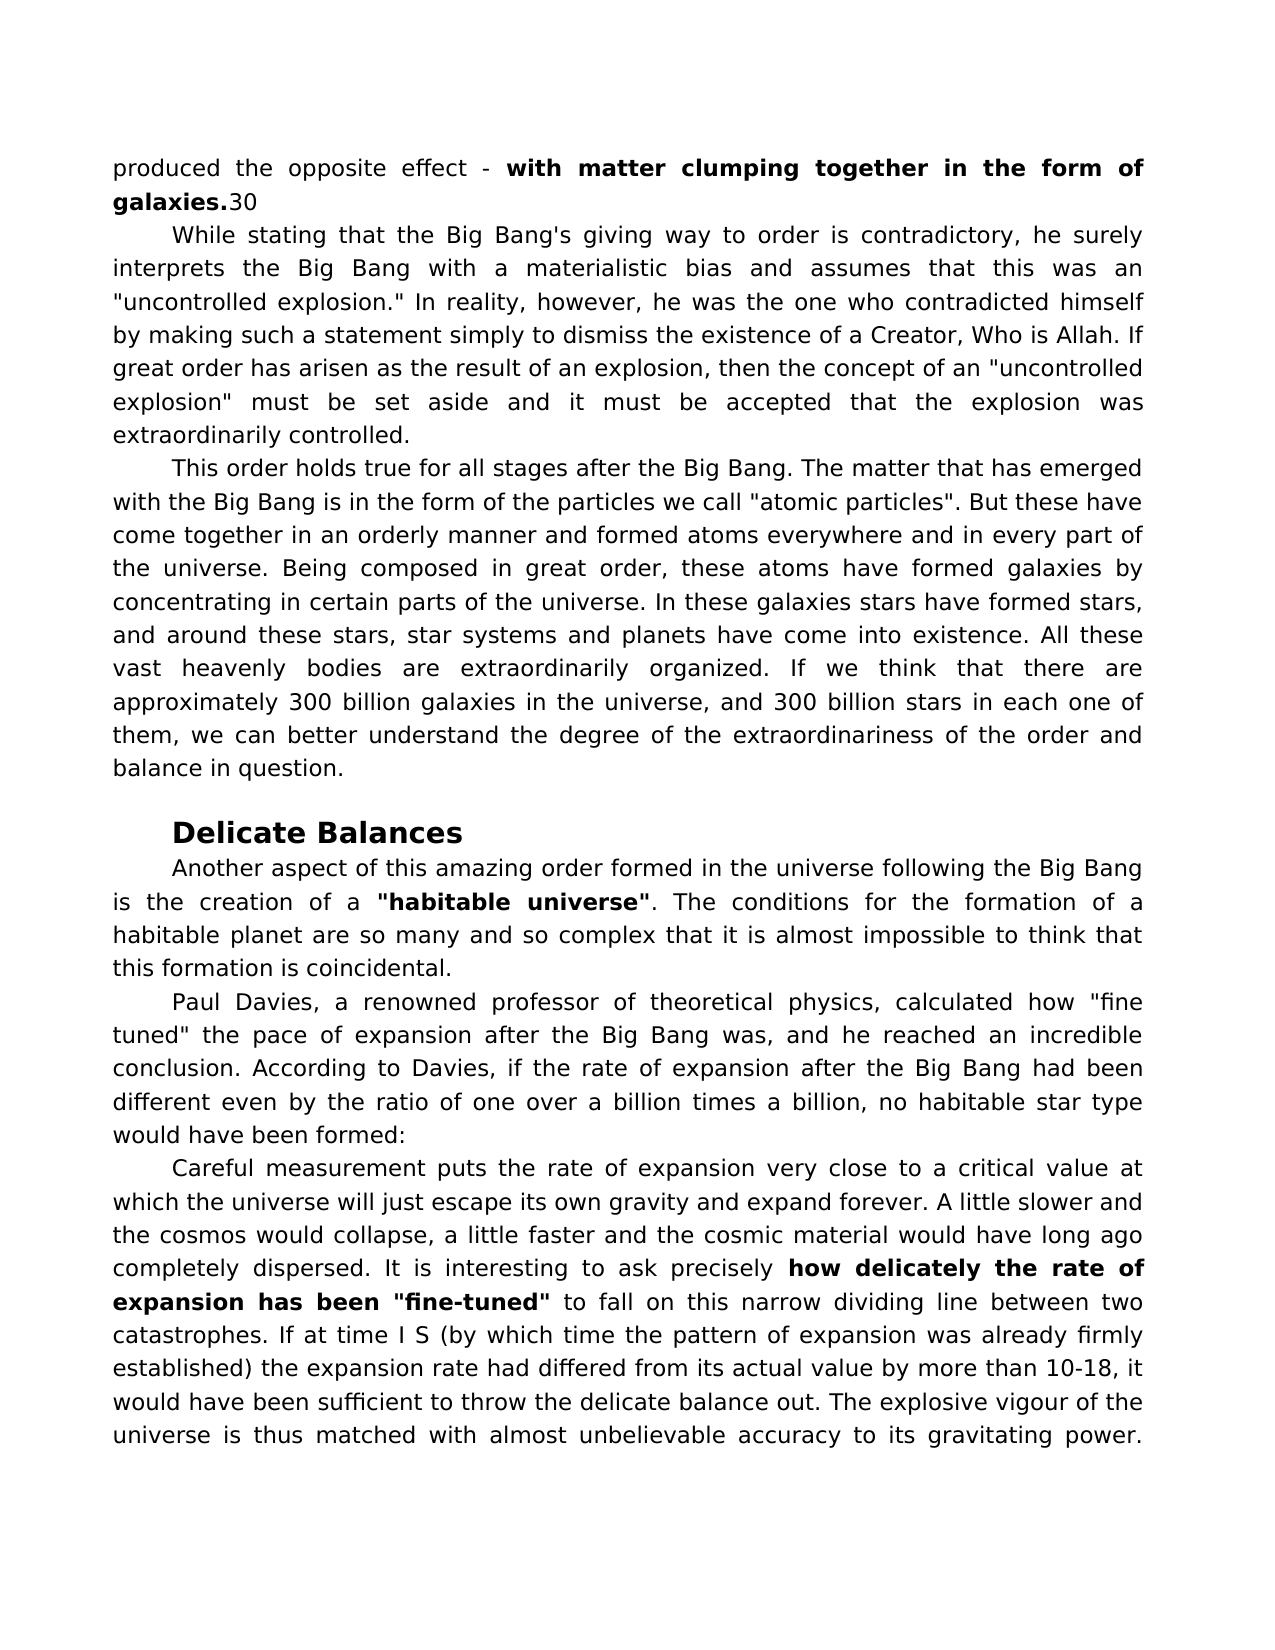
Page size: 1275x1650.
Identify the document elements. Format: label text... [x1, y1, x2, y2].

text While stating that the Big Bang's giving way to order is contradictory, he surely interprets the Big Bang with a materialistic bias and assumes that this was an "uncontrolled explosion." In reality, however, he was the one who contradicted himself by making such a statement simply to dismiss the existence of a Creator, Who is Allah. If great order has arisen as the result of an explosion, then the concept of an "uncontrolled explosion" must be set aside and it must be accepted that the explosion was extraordinarily controlled. [112, 217, 1145, 450]
text Careful measurement puts the rate of expansion very close to a critical value at which the universe will just escape its own gravity and expand forever. A little slower and the cosmos would collapse, a little faster and the cosmic material would have long ago completely dispersed. It is interesting to ask precisely how delicately the rate of expansion has been "fine-tuned" to fall on this narrow dividing line between two catastrophes. If at time I S (by which time the pattern of expansion was already firmly established) the expansion rate had differed from its actual value by more than 10-18, it would have been sufficient to throw the delicate balance out. The explosive vigour of the universe is thus matched with almost unbelievable accuracy to its gravitating power. [112, 1150, 1145, 1450]
text produced the opposite effect - with matter clumping together in the form of galaxies.30 [112, 150, 1145, 217]
text This order holds true for all stages after the Big Bang. The matter that has emerged with the Big Bang is in the form of the particles we call "atomic particles". But these have come together in an orderly manner and formed atoms everywhere and in every part of the universe. Being composed in great order, these atoms have formed galaxies by concentrating in certain parts of the universe. In these galaxies stars have formed stars, and around these stars, star systems and planets have come into existence. All these vast heavenly bodies are extraordinarily organized. If we think that there are approximately 300 billion galaxies in the universe, and 300 billion stars in each one of them, we can better understand the degree of the extraordinariness of the order and balance in question. [112, 450, 1145, 783]
text Paul Davies, a renowned professor of theoretical physics, calculated how "fine tuned" the pace of expansion after the Big Bang was, and he reached an incredible conclusion. According to Davies, if the rate of expansion after the Big Bang had been different even by the ratio of one over a billion times a billion, no habitable star type would have been formed: [112, 983, 1145, 1150]
text Another aspect of this amazing order formed in the universe following the Big Bang is the creation of a "habitable universe". The conditions for the formation of a habitable planet are so many and so complex that it is almost impossible to think that this formation is coincidental. [112, 850, 1145, 983]
text Delicate Balances [112, 817, 1145, 850]
